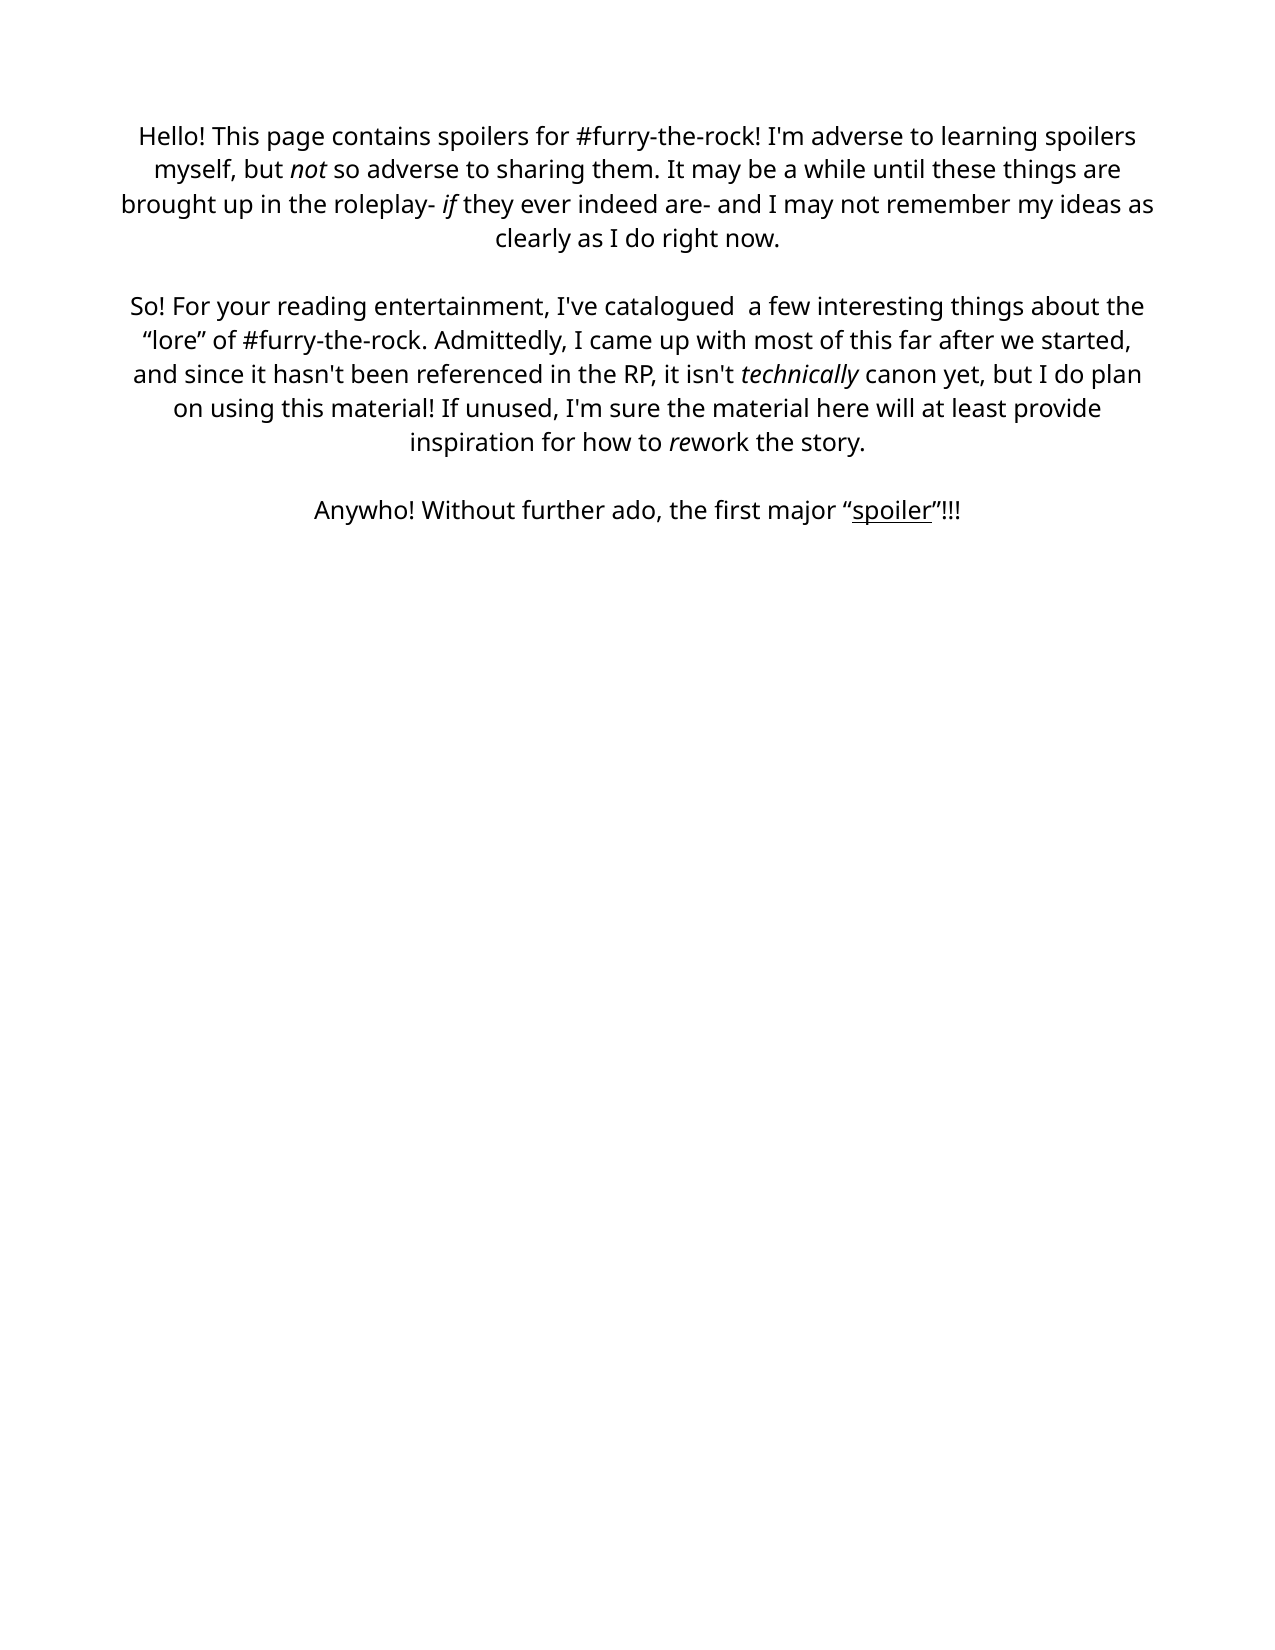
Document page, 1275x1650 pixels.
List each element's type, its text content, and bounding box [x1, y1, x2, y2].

text So! For your reading entertainment, I've catalogued a few interesting things about the “lore” of #furry-the-rock. Admittedly, I came up with most of this far after we started, and since it hasn't been referenced in the RP, it isn't technically canon yet, but I do plan on using this material! If unused, I'm sure the material here will at least provide inspiration for how to rework the story. [118, 288, 1157, 459]
text Hello! This page contains spoilers for #furry-the-rock! I'm adverse to learning spoilers myself, but not so adverse to sharing them. It may be a while until these things are brought up in the roleplay- if they ever indeed are- and I may not remember my ideas as clearly as I do right now. [118, 118, 1157, 254]
text Anywho! Without further ado, the first major “spoiler”!!! [118, 493, 1157, 527]
